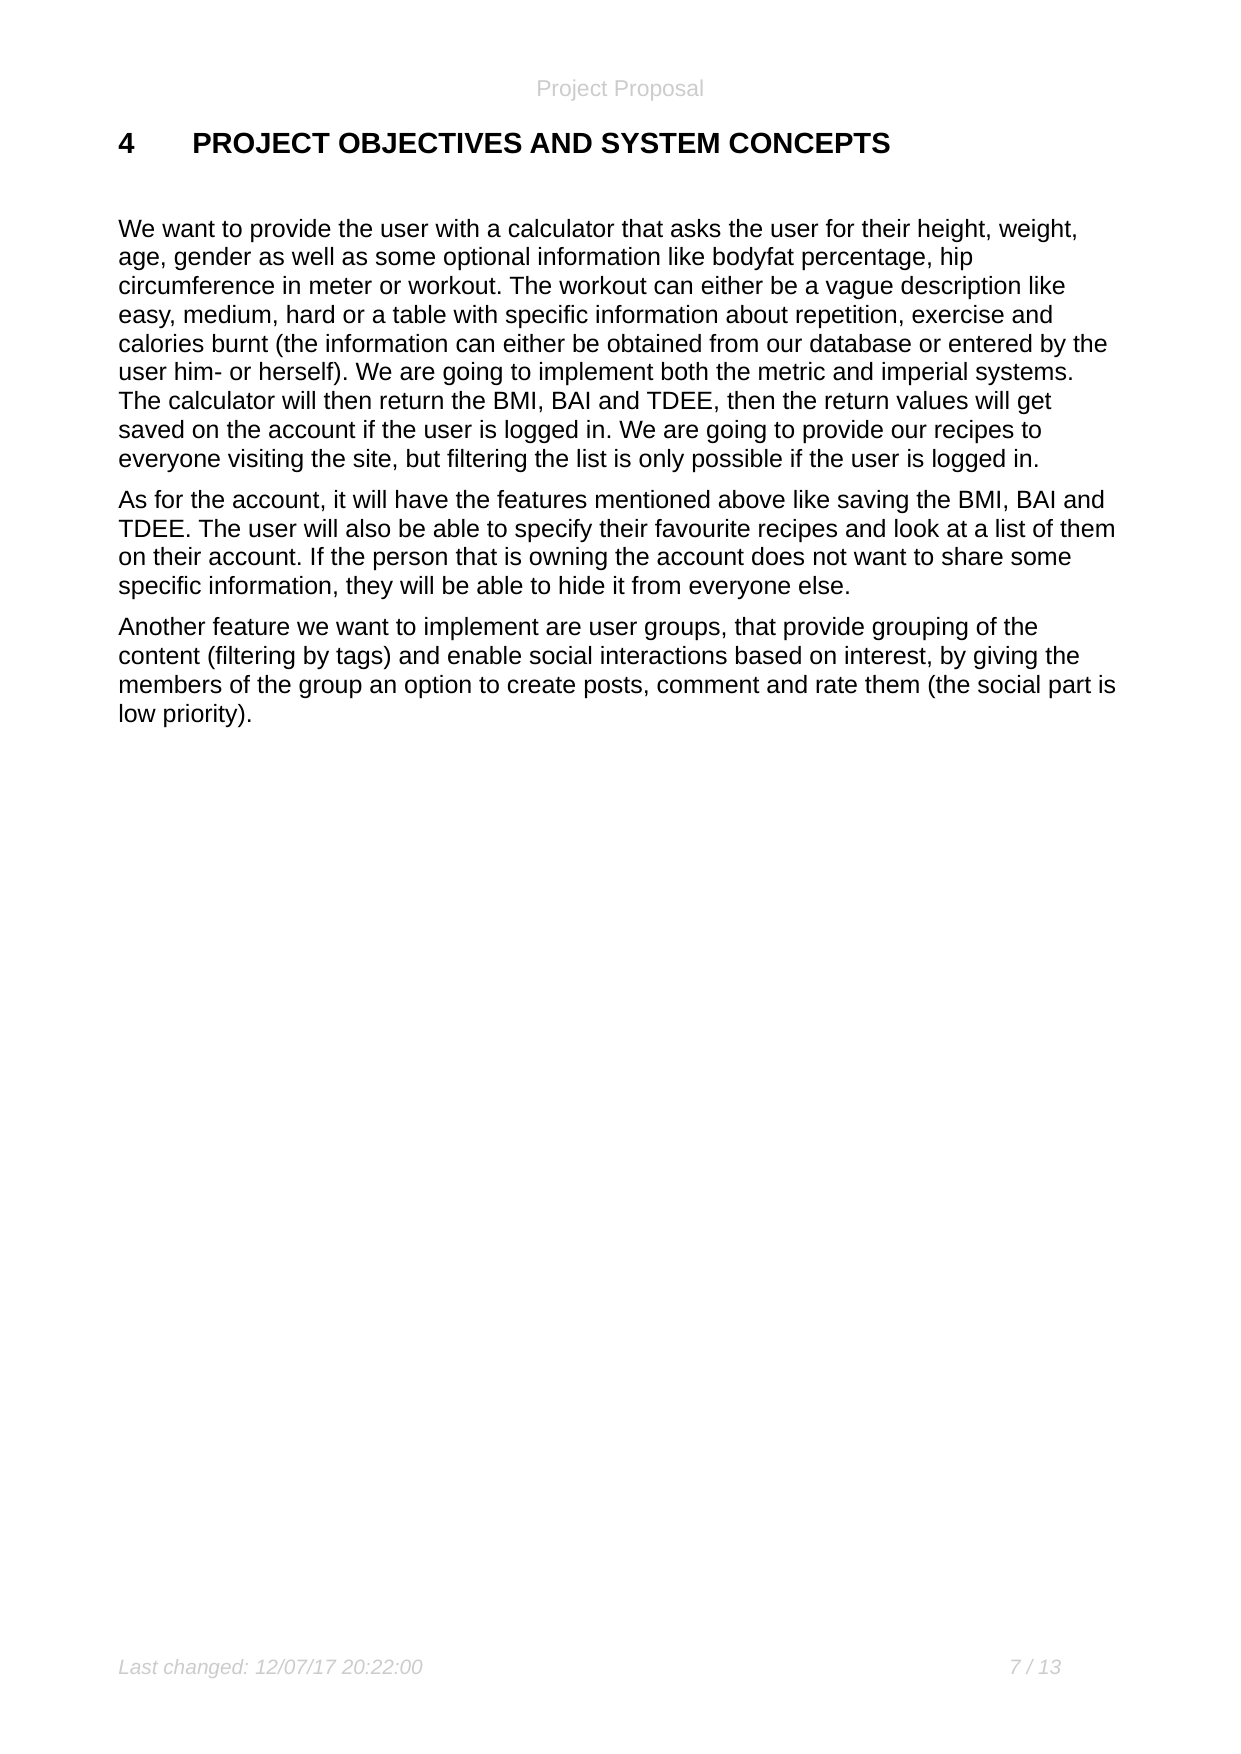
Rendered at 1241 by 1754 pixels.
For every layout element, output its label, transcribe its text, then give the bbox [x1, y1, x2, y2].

text As for the account, it will have the features mentioned above like saving the BMI, BAI and TDEE. The user will also be able to specify their favourite recipes and look at a list of them on their account. If the person that is owning the account does not want to share some specific information, they will be able to hide it from everyone else. [118, 485, 1122, 600]
text We want to provide the user with a calculator that asks the user for their height, weight, age, gender as well as some optional information like bodyfat percentage, hip circumference in meter or workout. The workout can either be a vague description like easy, medium, hard or a table with specific information about repetition, exercise and calories burnt (the information can either be obtained from our database or entered by the user him- or herself). We are going to implement both the metric and imperial systems. The calculator will then return the BMI, BAI and TDEE, then the return values will get saved on the account if the user is logged in. We are going to provide our recipes to everyone visiting the site, but filtering the list is only possible if the user is logged in. [118, 214, 1122, 472]
text Another feature we want to implement are user groups, that provide grouping of the content (filtering by tags) and enable social interactions based on interest, by giving the members of the group an option to create posts, comment and rate them (the social part is low priority). [118, 612, 1122, 727]
subtitle Project Objectives and System Concepts [118, 126, 1122, 160]
